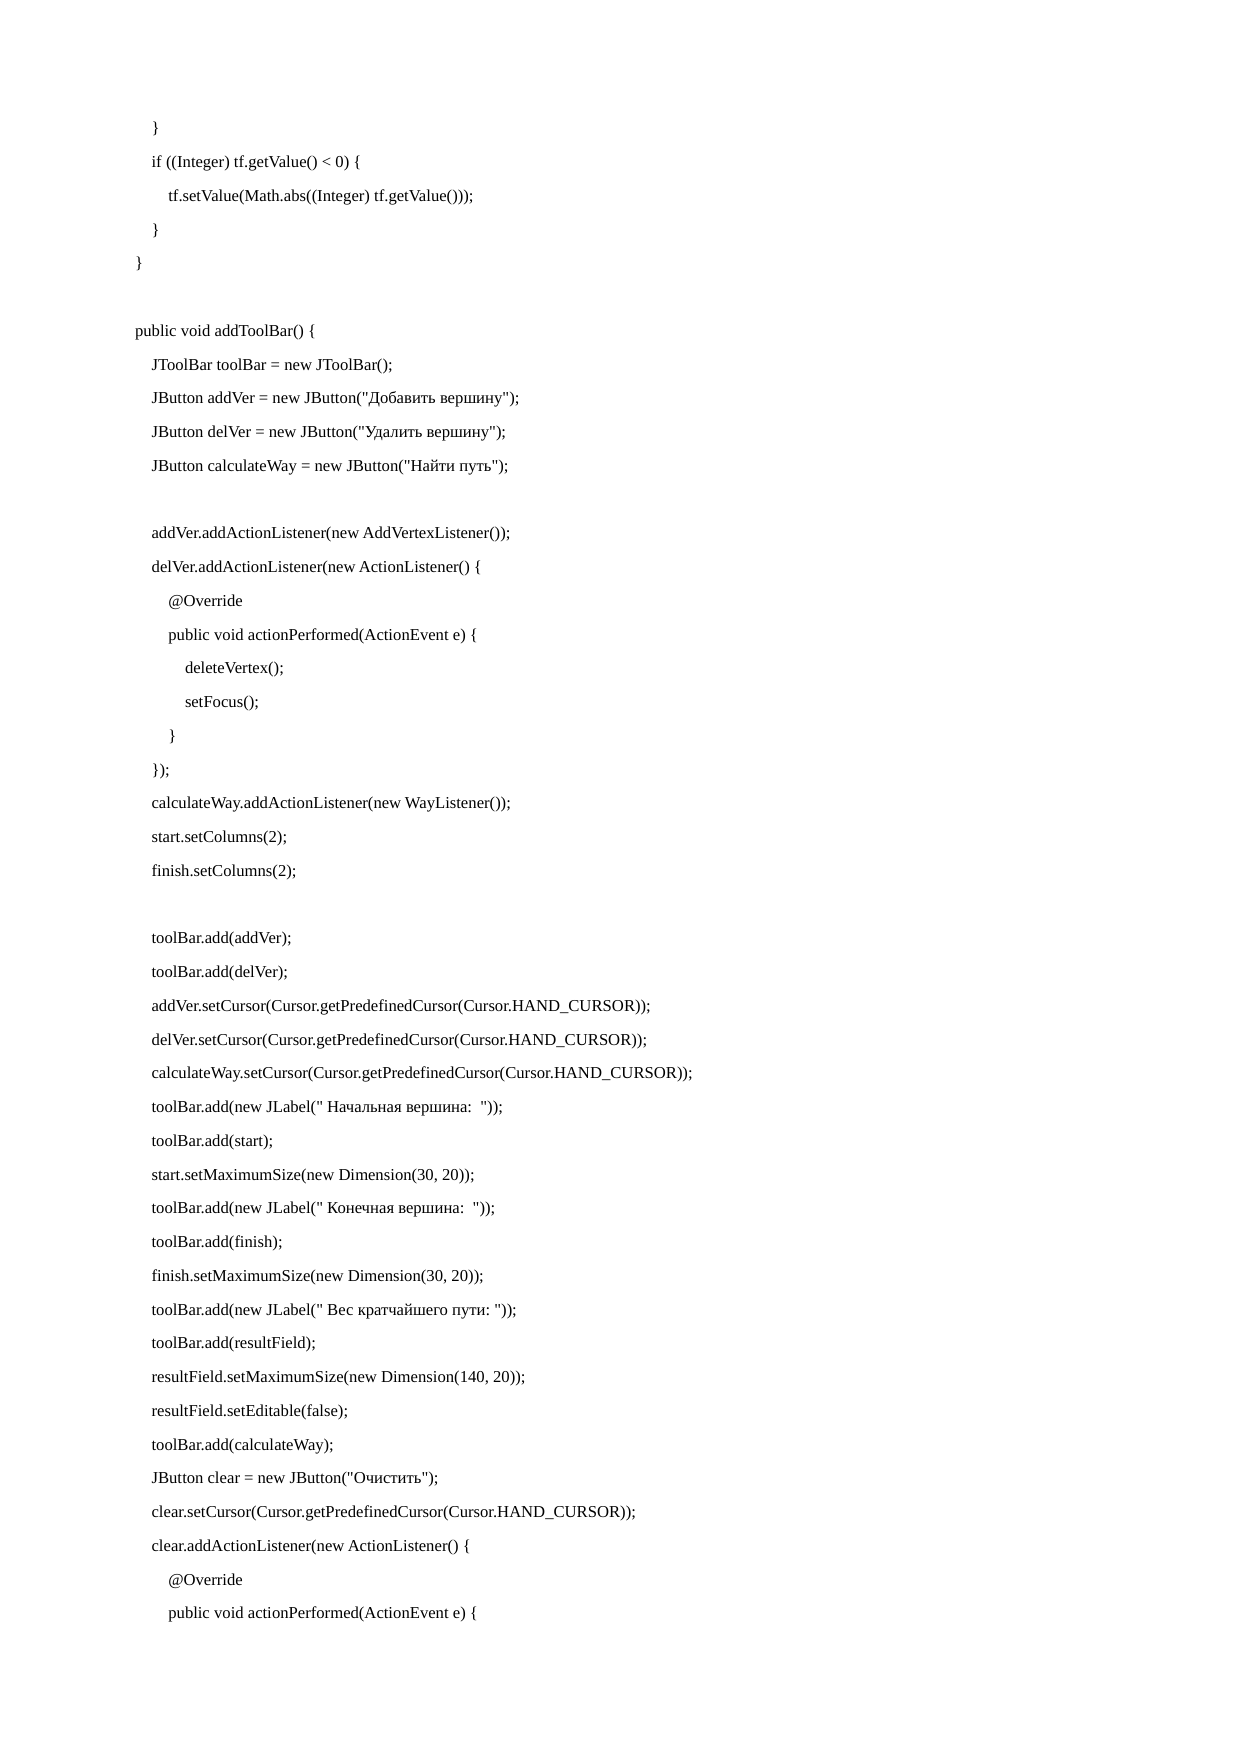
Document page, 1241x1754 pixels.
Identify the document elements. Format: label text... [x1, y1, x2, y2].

text @Override [118, 591, 1152, 610]
text finish.setMaximumSize(new Dimension(30, 20)); [118, 1266, 1152, 1285]
text addVer.addActionListener(new AddVertexListener()); [118, 523, 1152, 542]
text toolBar.add(finish); [118, 1232, 1152, 1251]
text public void actionPerformed(ActionEvent e) { [118, 1603, 1152, 1622]
text toolBar.add(new JLabel(" Начальная вершина: ")); [118, 1097, 1152, 1116]
text toolBar.add(delVer); [118, 962, 1152, 981]
text resultField.setEditable(false); [118, 1401, 1152, 1420]
text JButton calculateWay = new JButton("Найти путь"); [118, 456, 1152, 475]
text JButton delVer = new JButton("Удалить вершину"); [118, 422, 1152, 441]
text toolBar.add(start); [118, 1131, 1152, 1150]
text tf.setValue(Math.abs((Integer) tf.getValue())); [118, 186, 1152, 205]
text finish.setColumns(2); [118, 861, 1152, 880]
text delVer.setCursor(Cursor.getPredefinedCursor(Cursor.HAND_CURSOR)); [118, 1029, 1152, 1048]
text @Override [118, 1569, 1152, 1588]
text JToolBar toolBar = new JToolBar(); [118, 354, 1152, 373]
text start.setMaximumSize(new Dimension(30, 20)); [118, 1164, 1152, 1183]
text toolBar.add(new JLabel(" Конечная вершина: ")); [118, 1198, 1152, 1217]
text resultField.setMaximumSize(new Dimension(140, 20)); [118, 1367, 1152, 1386]
text clear.addActionListener(new ActionListener() { [118, 1536, 1152, 1555]
text deleteVertex(); [118, 658, 1152, 677]
text } [118, 253, 1152, 272]
text calculateWay.addActionListener(new WayListener()); [118, 793, 1152, 812]
text toolBar.add(calculateWay); [118, 1434, 1152, 1453]
text JButton addVer = new JButton("Добавить вершину"); [118, 388, 1152, 407]
text } [118, 726, 1152, 745]
text }); [118, 759, 1152, 778]
text clear.setCursor(Cursor.getPredefinedCursor(Cursor.HAND_CURSOR)); [118, 1502, 1152, 1521]
text delVer.addActionListener(new ActionListener() { [118, 557, 1152, 576]
text toolBar.add(resultField); [118, 1333, 1152, 1352]
text start.setColumns(2); [118, 827, 1152, 846]
text public void actionPerformed(ActionEvent e) { [118, 624, 1152, 643]
text calculateWay.setCursor(Cursor.getPredefinedCursor(Cursor.HAND_CURSOR)); [118, 1063, 1152, 1082]
text if ((Integer) tf.getValue() < 0) { [118, 152, 1152, 171]
text JButton clear = new JButton("Очистить"); [118, 1468, 1152, 1487]
text toolBar.add(addVer); [118, 928, 1152, 947]
text addVer.setCursor(Cursor.getPredefinedCursor(Cursor.HAND_CURSOR)); [118, 996, 1152, 1015]
text toolBar.add(new JLabel(" Вес кратчайшего пути: ")); [118, 1299, 1152, 1318]
text public void addToolBar() { [118, 321, 1152, 340]
text } [118, 118, 1152, 137]
text setFocus(); [118, 692, 1152, 711]
text } [118, 219, 1152, 238]
